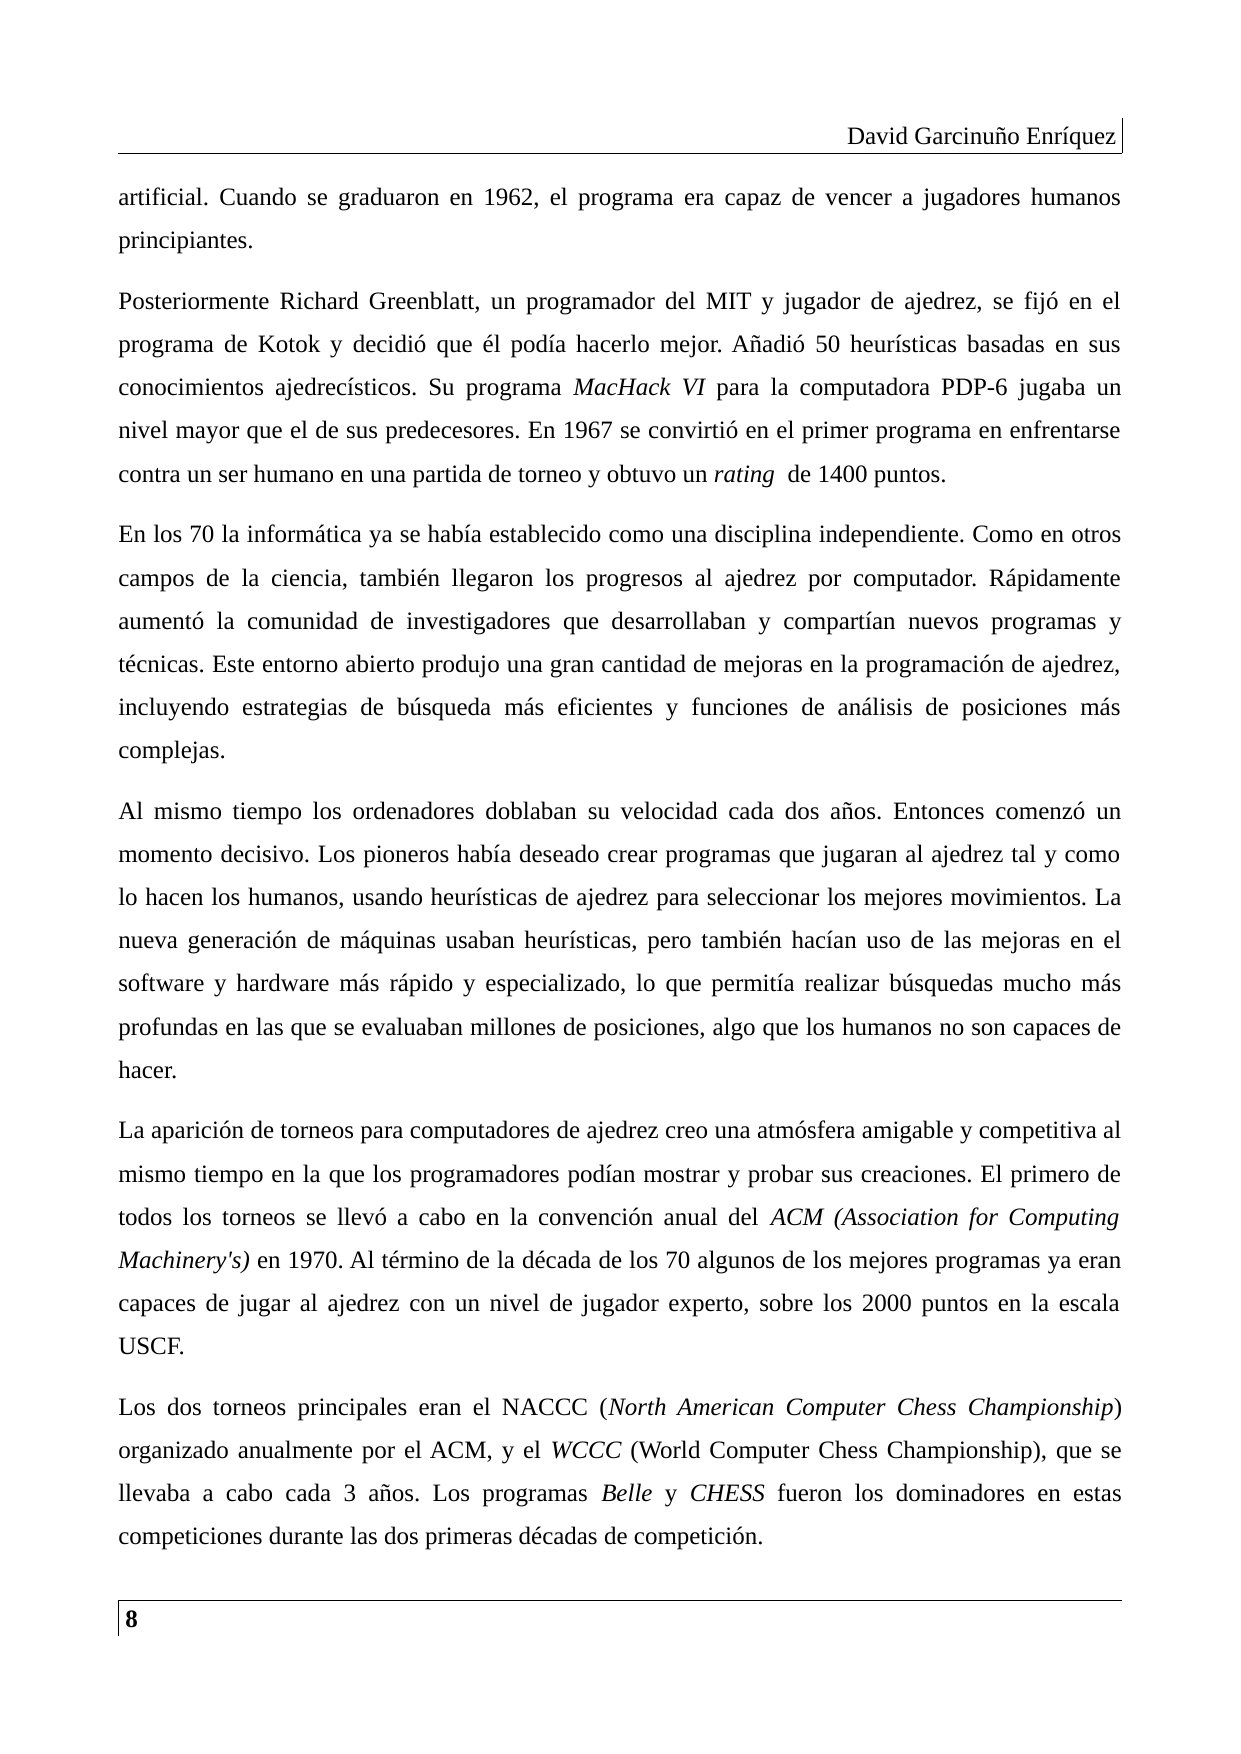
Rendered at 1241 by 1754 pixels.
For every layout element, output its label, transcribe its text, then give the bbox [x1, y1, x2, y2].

text Los dos torneos principales eran el NACCC (North American Computer Chess Championship) organizado anualmente por el ACM, y el WCCC (World Computer Chess Championship), que se llevaba a cabo cada 3 años. Los programas Belle y CHESS fueron los dominadores en estas competiciones durante las dos primeras décadas de competición. [118, 1392, 1122, 1550]
text artificial. Cuando se graduaron en 1962, el programa era capaz de vencer a jugadores humanos principiantes. [118, 182, 1122, 254]
text En los 70 la informática ya se había establecido como una disciplina independiente. Como en otros campos de la ciencia, también llegaron los progresos al ajedrez por computador. Rápidamente aumentó la comunidad de investigadores que desarrollaban y compartían nuevos programas y técnicas. Este entorno abierto produjo una gran cantidad de mejoras en la programación de ajedrez, incluyendo estrategias de búsqueda más eficientes y funciones de análisis de posiciones más complejas. [118, 519, 1122, 764]
text Posteriormente Richard Greenblatt, un programador del MIT y jugador de ajedrez, se fijó en el programa de Kotok y decidió que él podía hacerlo mejor. Añadió 50 heurísticas basadas en sus conocimientos ajedrecísticos. Su programa MacHack VI para la computadora PDP-6 jugaba un nivel mayor que el de sus predecesores. En 1967 se convirtió en el primer programa en enfrentarse contra un ser humano en una partida de torneo y obtuvo un rating de 1400 puntos. [118, 286, 1122, 487]
text La aparición de torneos para computadores de ajedrez creo una atmósfera amigable y competitiva al mismo tiempo en la que los programadores podían mostrar y probar sus creaciones. El primero de todos los torneos se llevó a cabo en la convención anual del ACM (Association for Computing Machinery's) en 1970. Al término de la década de los 70 algunos de los mejores programas ya eran capaces de jugar al ajedrez con un nivel de jugador experto, sobre los 2000 puntos en la escala USCF. [118, 1116, 1122, 1360]
text Al mismo tiempo los ordenadores doblaban su velocidad cada dos años. Entonces comenzó un momento decisivo. Los pioneros había deseado crear programas que jugaran al ajedrez tal y como lo hacen los humanos, usando heurísticas de ajedrez para seleccionar los mejores movimientos. La nueva generación de máquinas usaban heurísticas, pero también hacían uso de las mejoras en el software y hardware más rápido y especializado, lo que permitía realizar búsquedas mucho más profundas en las que se evaluaban millones de posiciones, algo que los humanos no son capaces de hacer. [118, 796, 1122, 1083]
